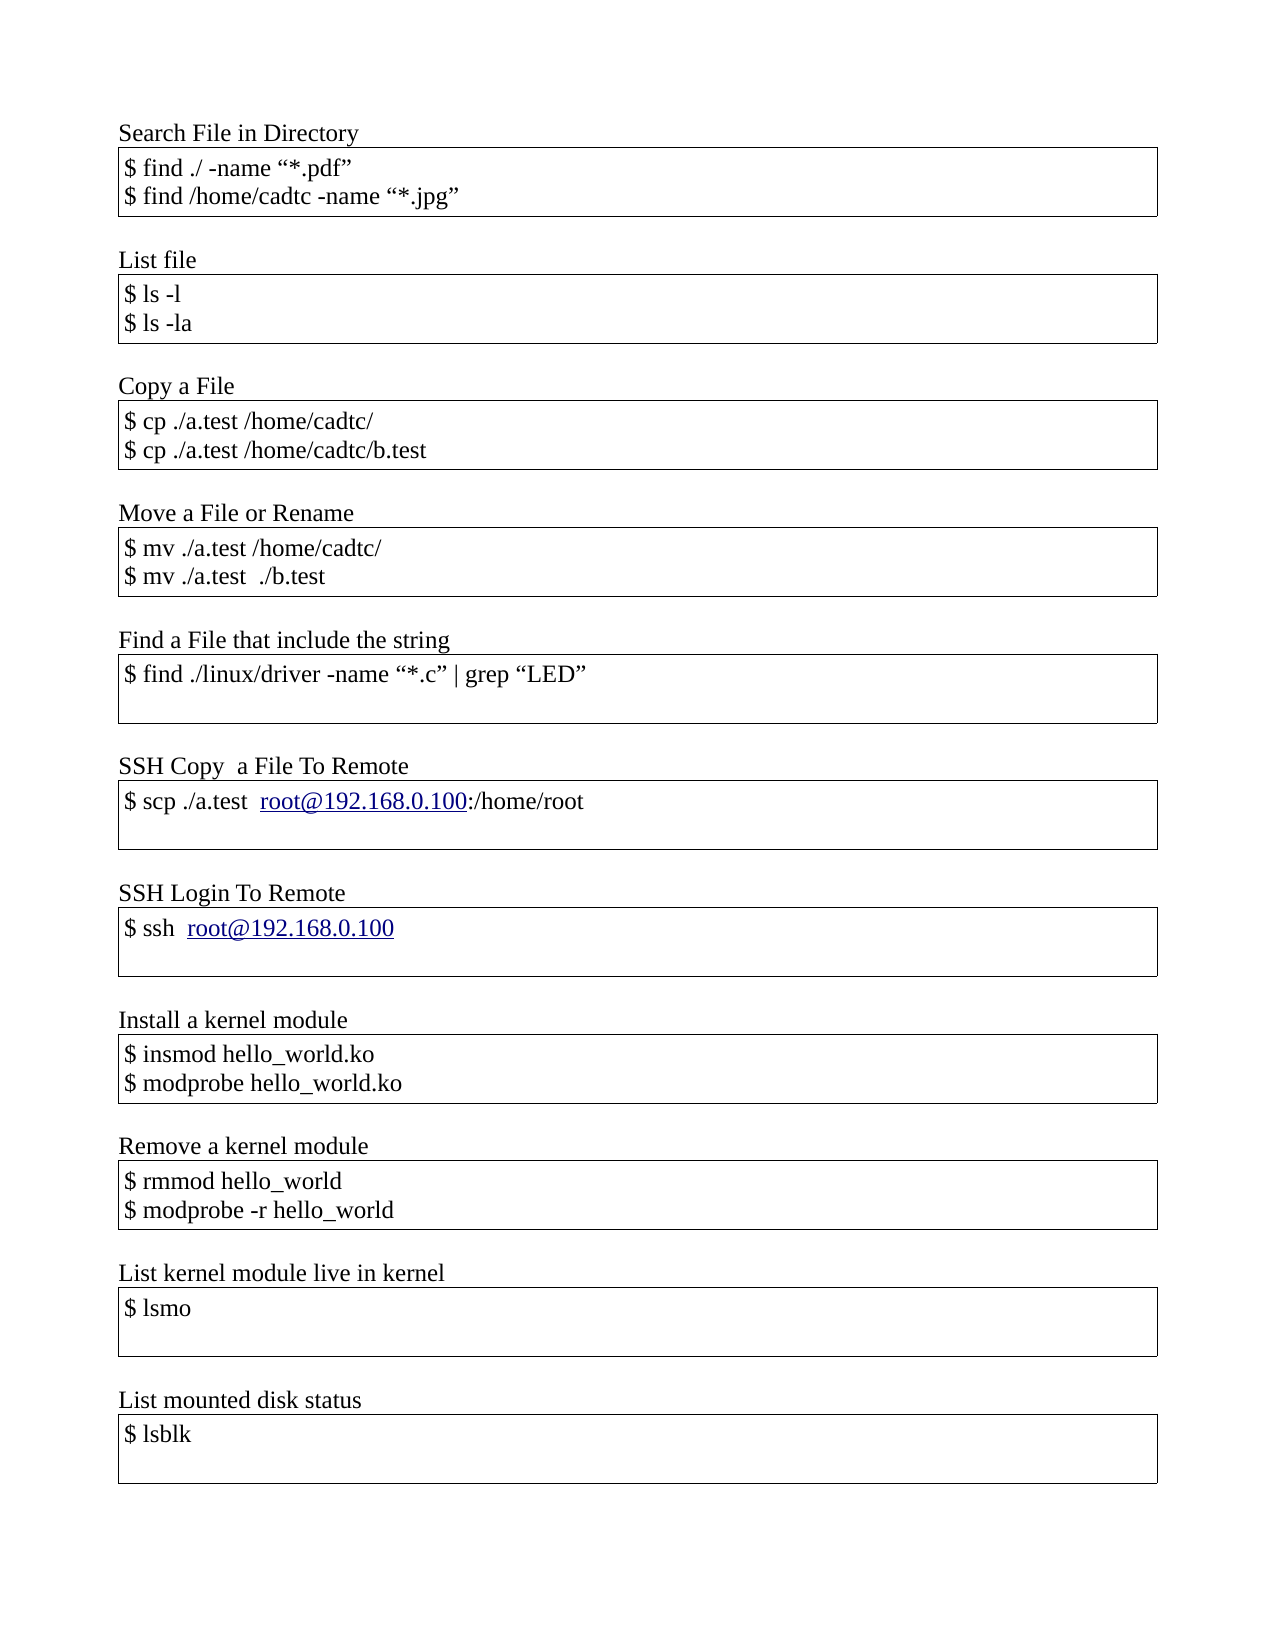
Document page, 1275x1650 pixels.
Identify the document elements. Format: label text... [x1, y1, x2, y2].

table_header $ cp ./a.test /home/cadtc/ $ cp ./a.test /home/cadtc/b.test [119, 401, 1157, 469]
table_header $ find ./ -name “*.pdf” $ find /home/cadtc -name “*.jpg” [119, 148, 1157, 216]
table_header $ mv ./a.test /home/cadtc/ $ mv ./a.test ./b.test [119, 528, 1157, 596]
table_header $ insmod hello_world.ko $ modprobe hello_world.ko [119, 1035, 1157, 1103]
table_header $ lsblk [119, 1415, 1157, 1483]
text List mounted disk status [118, 1385, 1157, 1413]
text SSH Copy a File To Remote [118, 751, 1157, 780]
table_header $ ls -l $ ls -la [119, 275, 1157, 343]
text Remove a kernel module [118, 1131, 1157, 1160]
table_header $ ssh root@192.168.0.100 [119, 908, 1157, 976]
table_header $ scp ./a.test root@192.168.0.100:/home/root [119, 781, 1157, 849]
text Copy a File [118, 371, 1157, 400]
text SSH Login To Remote [118, 878, 1157, 907]
text Find a File that include the string [118, 625, 1157, 653]
table_header $ rmmod hello_world $ modprobe -r hello_world [119, 1161, 1157, 1229]
text List file [118, 245, 1157, 273]
text List kernel module live in kernel [118, 1258, 1157, 1287]
text Move a File or Rename [118, 498, 1157, 527]
table_header $ lsmo [119, 1288, 1157, 1356]
table_header $ find ./linux/driver -name “*.c” | grep “LED” [119, 655, 1157, 723]
text Search File in Directory [118, 118, 1157, 147]
text Install a kernel module [118, 1005, 1157, 1033]
